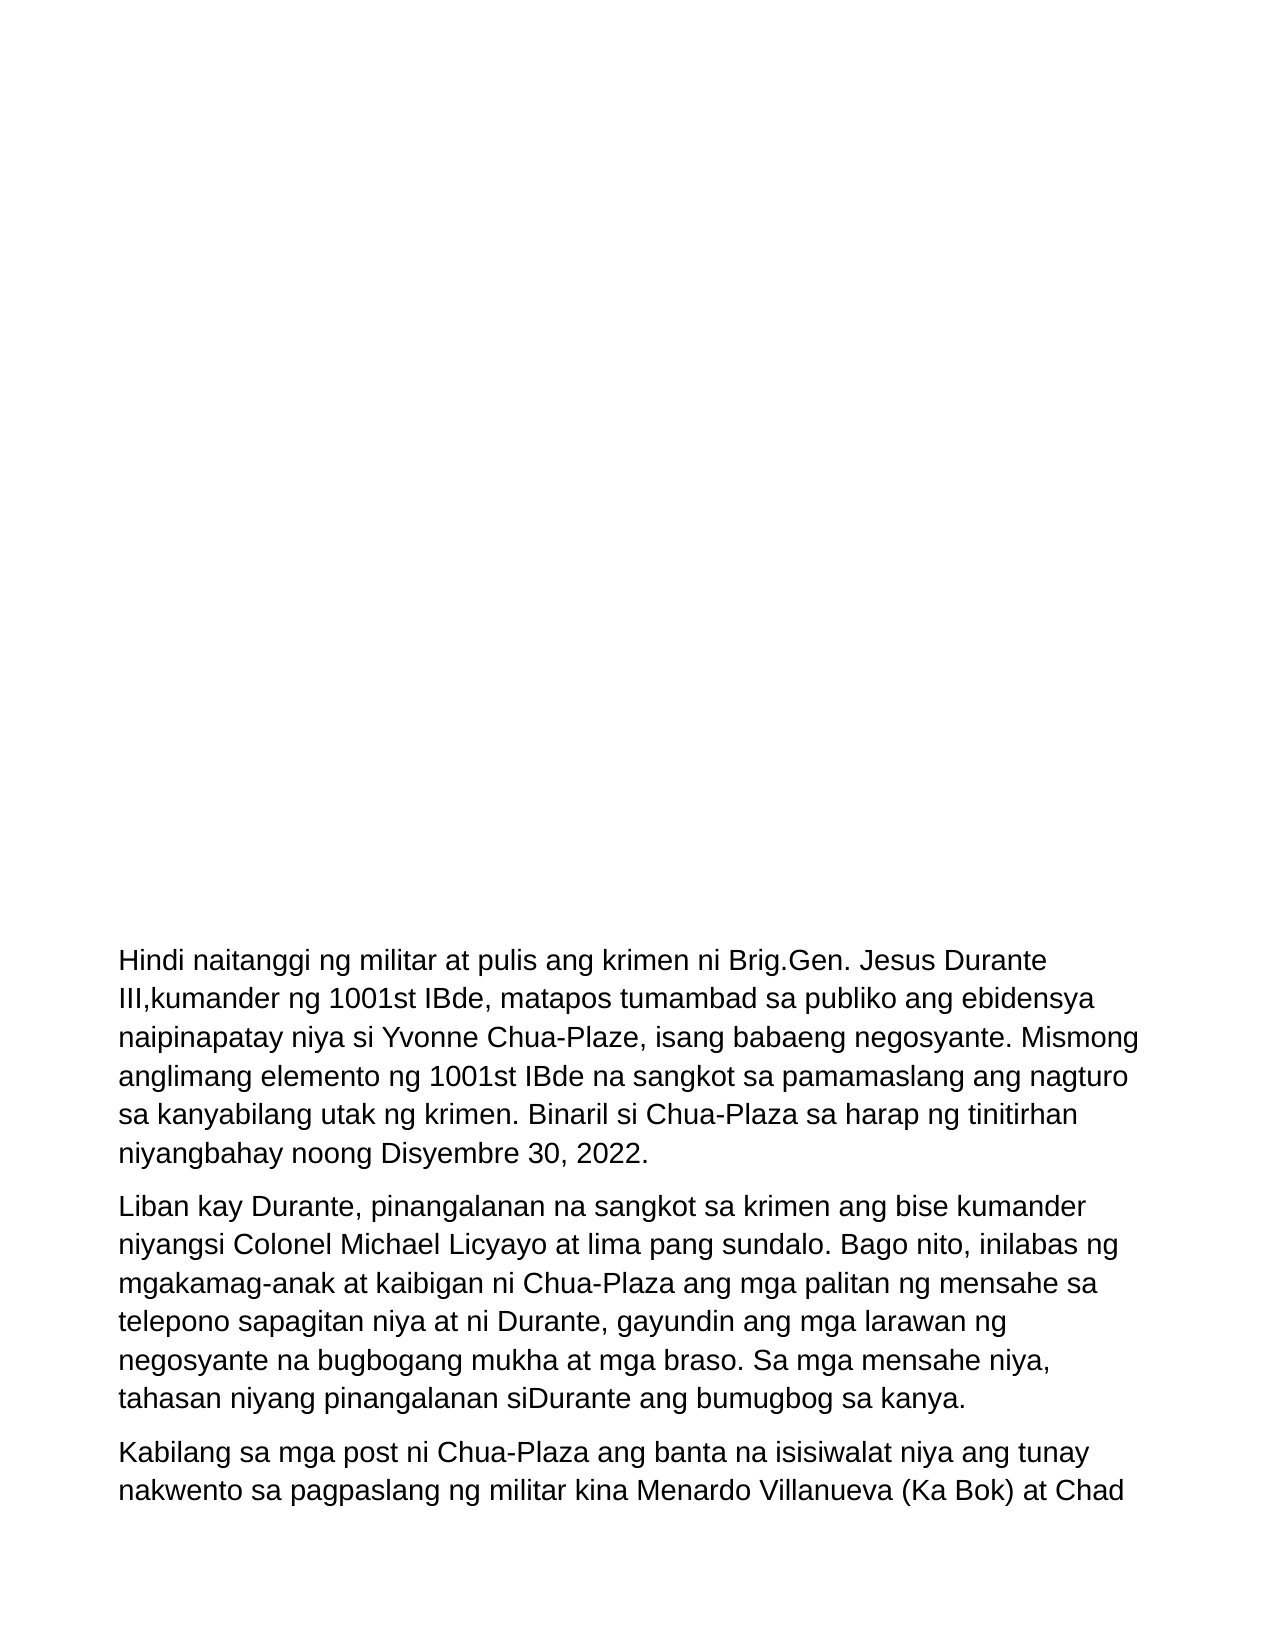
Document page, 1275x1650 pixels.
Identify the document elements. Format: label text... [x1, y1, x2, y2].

text Hindi naitanggi ng militar at pulis ang krimen ni Brig.Gen. Jesus Durante III,kumander ng 1001st IBde, matapos tumambad sa publiko ang ebidensya naipinapatay niya si Yvonne Chua-Plaze, isang babaeng negosyante. Mismong anglimang elemento ng 1001st IBde na sangkot sa pamamaslang ang nagturo sa kanyabilang utak ng krimen. Binaril si Chua-Plaza sa harap ng tinitirhan niyangbahay noong Disyembre 30, 2022. [118, 943, 1157, 1169]
text Liban kay Durante, pinangalanan na sangkot sa krimen ang bise kumander niyangsi Colonel Michael Licyayo at lima pang sundalo. Bago nito, inilabas ng mgakamag-anak at kaibigan ni Chua-Plaza ang mga palitan ng mensahe sa telepono sapagitan niya at ni Durante, gayundin ang mga larawan ng negosyante na bugbogang mukha at mga braso. Sa mga mensahe niya, tahasan niyang pinangalanan siDurante ang bumugbog sa kanya. [118, 1189, 1157, 1415]
text Kabilang sa mga post ni Chua-Plaza ang banta na isisiwalat niya ang tunay nakwento sa pagpaslang ng militar kina Menardo Villanueva (Ka Bok) at Chad [118, 1435, 1157, 1507]
